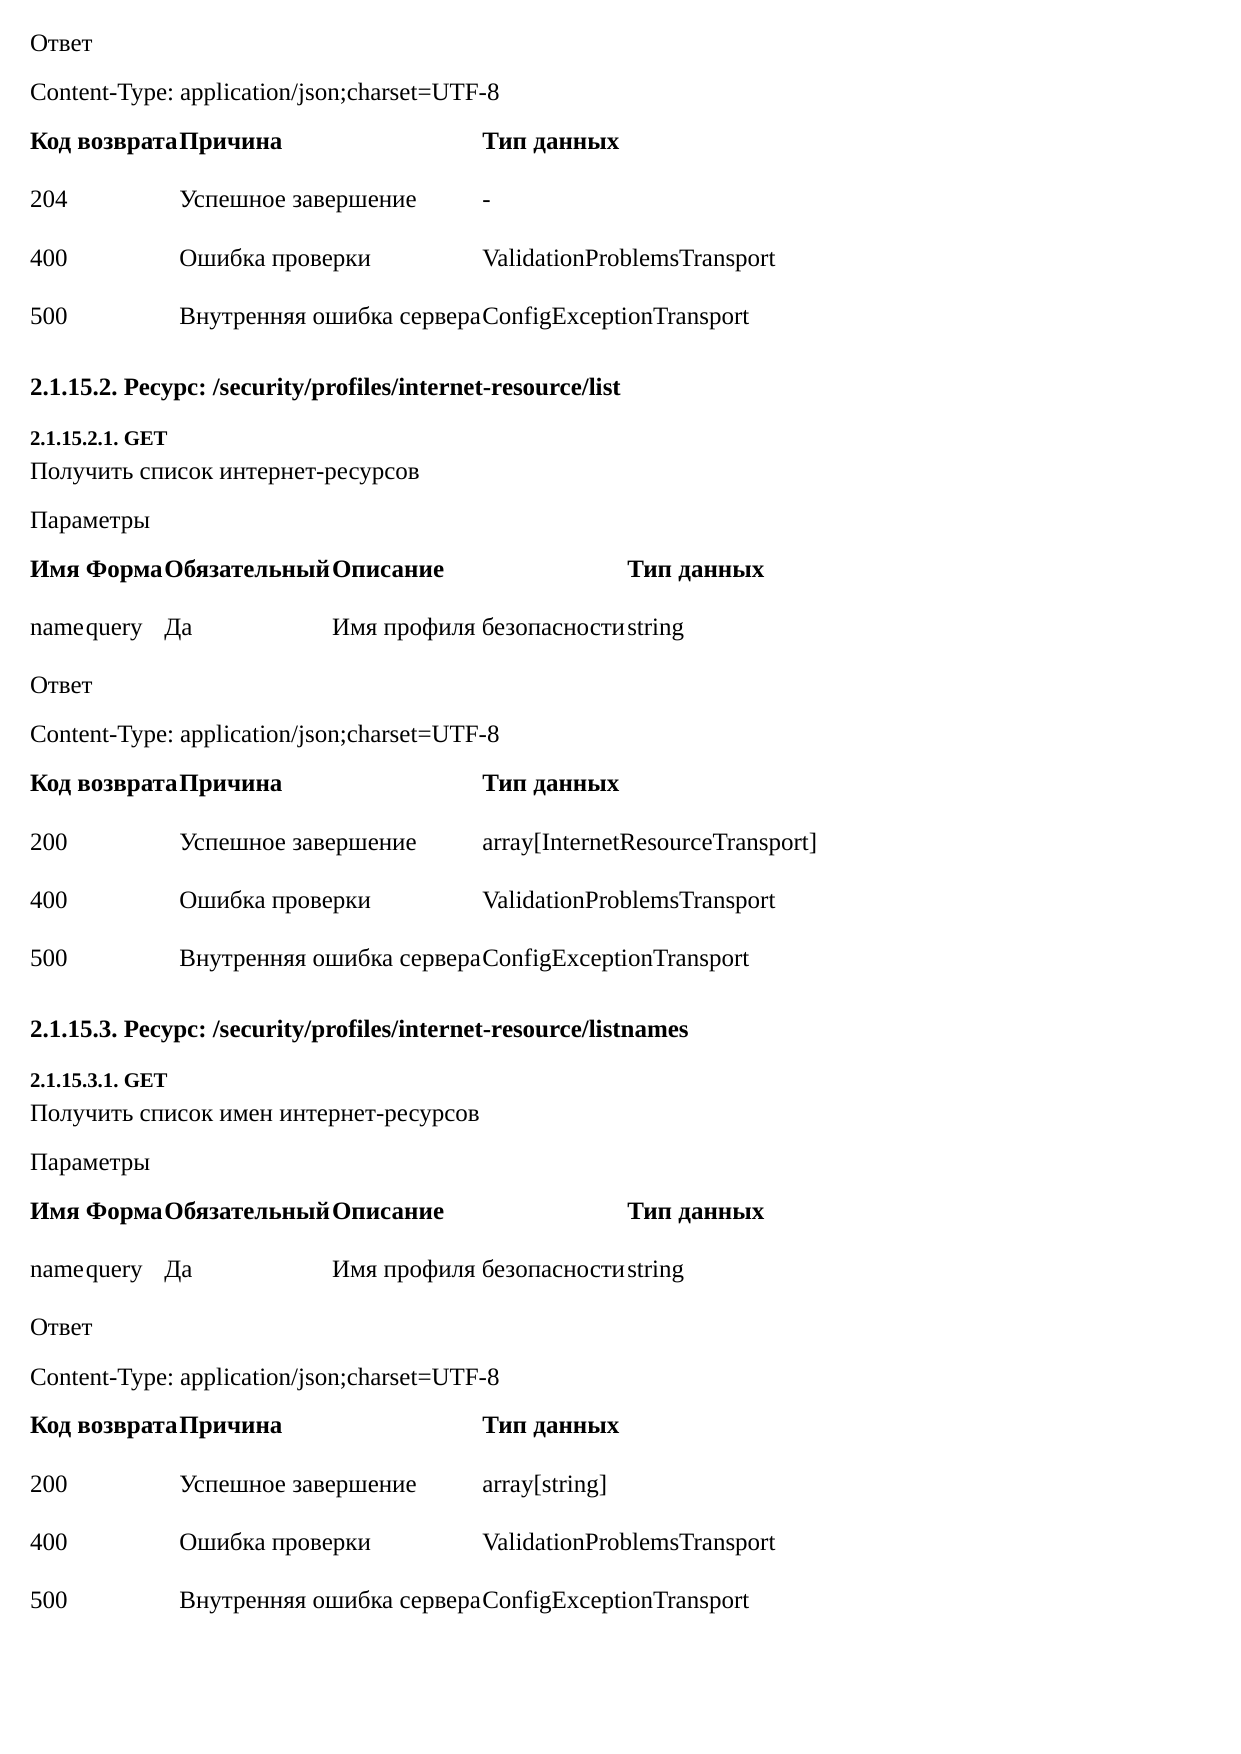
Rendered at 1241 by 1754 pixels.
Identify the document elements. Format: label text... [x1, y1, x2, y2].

table_header Причина [179, 1411, 482, 1469]
table_header Тип данных [627, 1196, 766, 1254]
table_cell Успешное завершение [179, 185, 482, 243]
table_header Форма [86, 1196, 164, 1254]
text Получить список имен интернет-ресурсов [30, 1098, 1211, 1127]
table_cell string [627, 1254, 766, 1312]
table_cell 500 [30, 1585, 179, 1643]
table_cell Да [164, 1254, 332, 1312]
table_cell Успешное завершение [179, 827, 482, 885]
table_cell 200 [30, 827, 179, 885]
table_cell - [482, 185, 777, 243]
table_cell ConfigExceptionTransport [482, 943, 817, 1001]
table_cell Да [164, 612, 332, 670]
table_cell ValidationProblemsTransport [482, 885, 817, 943]
table_cell array[InternetResourceTransport] [482, 827, 817, 885]
text Content-Type: application/json;charset=UTF-8 [30, 1362, 1211, 1390]
table_cell Внутренняя ошибка сервера [179, 1585, 482, 1643]
table_cell ValidationProblemsTransport [482, 1527, 777, 1585]
text Ответ [30, 1312, 1211, 1341]
table_header Имя [30, 1196, 86, 1254]
table_cell Успешное завершение [179, 1469, 482, 1527]
text Параметры [30, 1147, 1211, 1176]
table_header Описание [332, 1196, 627, 1254]
table_cell query [86, 612, 164, 670]
table_header Код возврата [30, 126, 179, 184]
table_cell Ошибка проверки [179, 885, 482, 943]
table_cell ConfigExceptionTransport [482, 1585, 777, 1643]
text Content-Type: application/json;charset=UTF-8 [30, 719, 1211, 748]
text Ответ [30, 670, 1211, 699]
text Ответ [30, 28, 1211, 57]
table_header Обязательный [164, 554, 332, 612]
table_header Обязательный [164, 1196, 332, 1254]
text Получить список интернет-ресурсов [30, 456, 1211, 484]
text Content-Type: application/json;charset=UTF-8 [30, 77, 1211, 106]
table_header Код возврата [30, 769, 179, 827]
table_cell ValidationProblemsTransport [482, 243, 777, 301]
table_header Тип данных [482, 1411, 777, 1469]
table_cell query [86, 1254, 164, 1312]
table_cell array[string] [482, 1469, 777, 1527]
table_cell 200 [30, 1469, 179, 1527]
subtitle 2.1.15.2. Ресурс: /security/profiles/internet-resource/list [30, 372, 1211, 400]
subtitle 2.1.15.3.1. GET [30, 1068, 1211, 1092]
table_cell 400 [30, 885, 179, 943]
table_header Причина [179, 126, 482, 184]
text Параметры [30, 505, 1211, 533]
table_cell name [30, 1254, 86, 1312]
table_header Тип данных [482, 126, 777, 184]
table_cell 500 [30, 943, 179, 1001]
table_cell name [30, 612, 86, 670]
table_cell Ошибка проверки [179, 243, 482, 301]
table_cell Внутренняя ошибка сервера [179, 301, 482, 359]
table_cell Ошибка проверки [179, 1527, 482, 1585]
table_cell 400 [30, 1527, 179, 1585]
table_cell 500 [30, 301, 179, 359]
subtitle 2.1.15.2.1. GET [30, 425, 1211, 449]
subtitle 2.1.15.3. Ресурс: /security/profiles/internet-resource/listnames [30, 1014, 1211, 1043]
table_header Причина [179, 769, 482, 827]
table_cell 204 [30, 185, 179, 243]
table_header Тип данных [482, 769, 817, 827]
table_header Описание [332, 554, 627, 612]
table_cell Имя профиля безопасности [332, 1254, 627, 1312]
table_header Тип данных [627, 554, 766, 612]
table_header Форма [86, 554, 164, 612]
table_cell ConfigExceptionTransport [482, 301, 777, 359]
table_header Код возврата [30, 1411, 179, 1469]
table_cell string [627, 612, 766, 670]
table_header Имя [30, 554, 86, 612]
table_cell 400 [30, 243, 179, 301]
table_cell Внутренняя ошибка сервера [179, 943, 482, 1001]
table_cell Имя профиля безопасности [332, 612, 627, 670]
